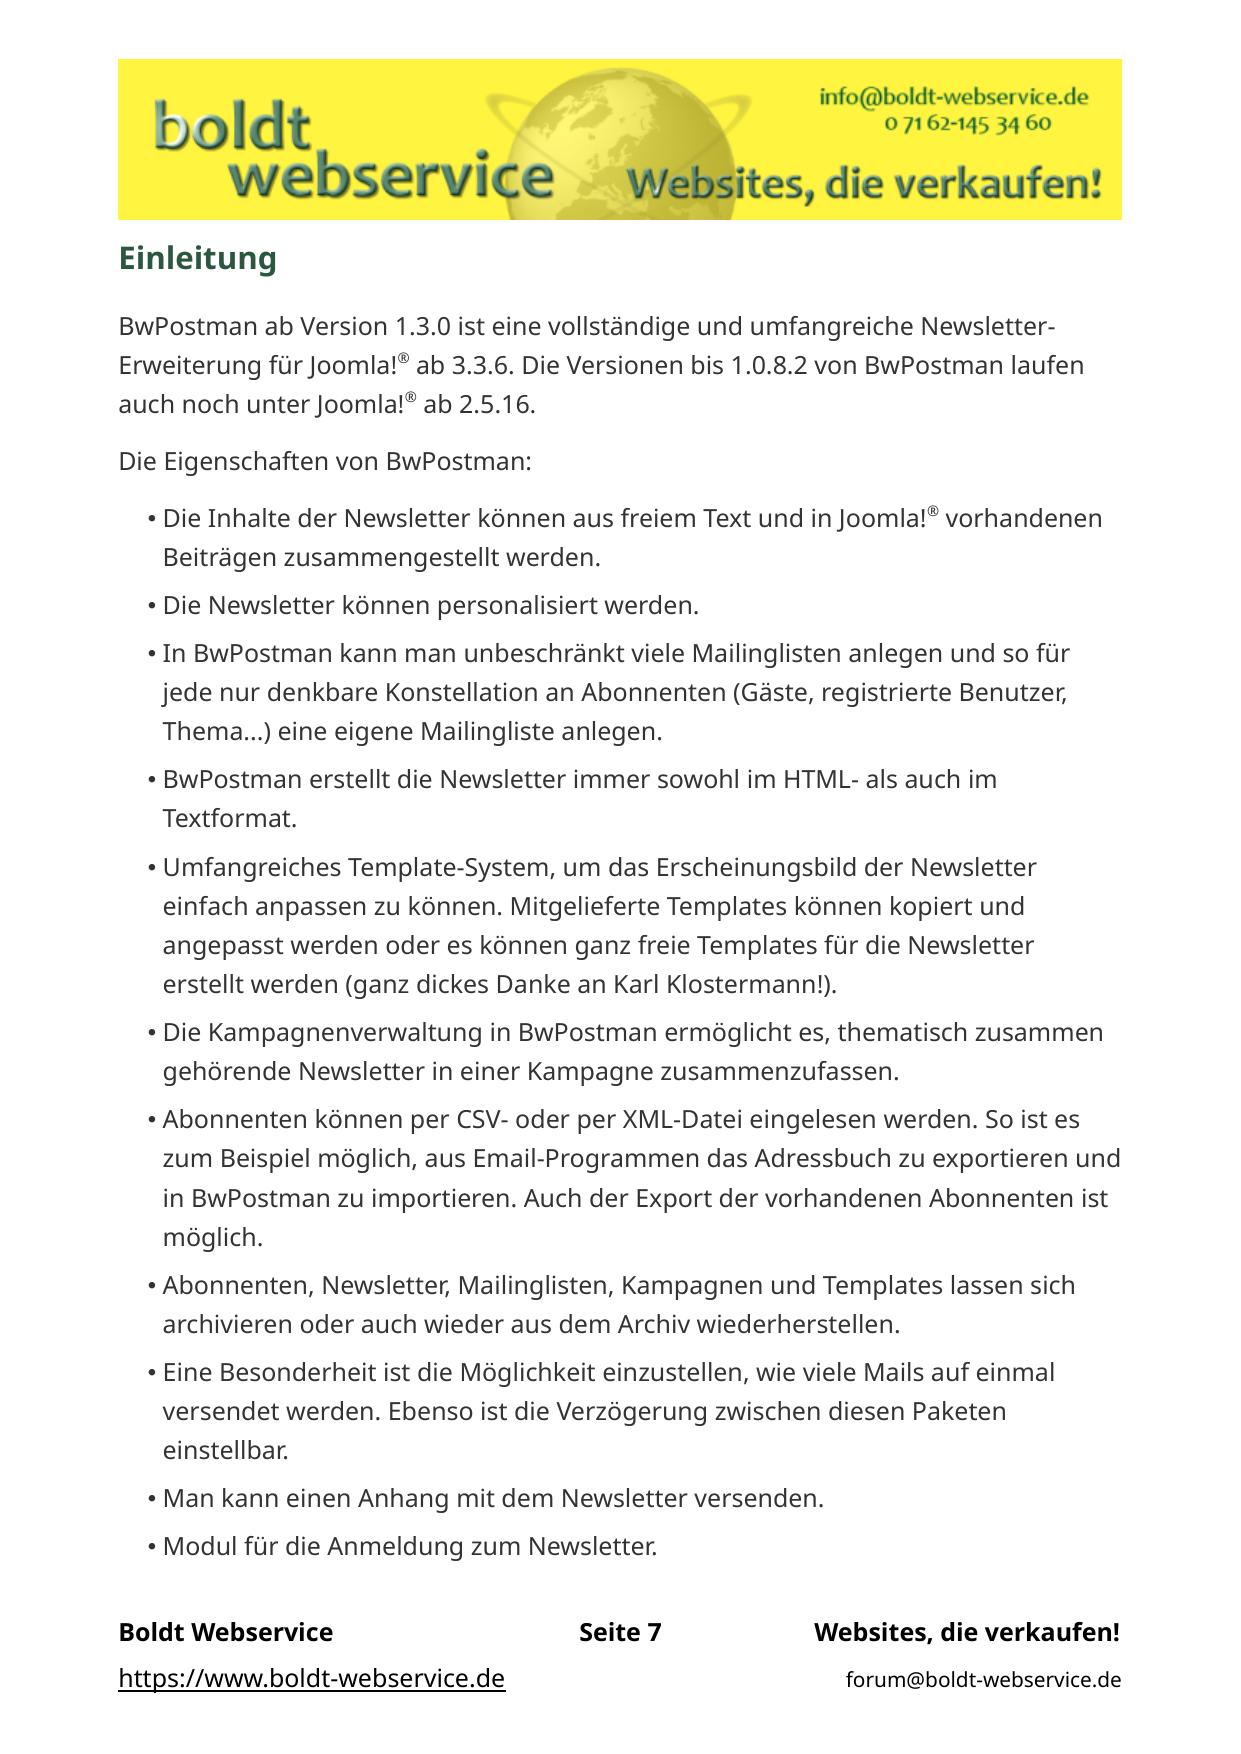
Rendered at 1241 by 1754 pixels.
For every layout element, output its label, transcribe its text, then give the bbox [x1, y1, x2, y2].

list Umfangreiches Template-System, um das Erscheinungsbild der Newsletter einfach anpassen zu können. Mitgelieferte Templates können kopiert und angepasst werden oder es können ganz freie Templates für die Newsletter erstellt werden (ganz dickes Danke an Karl Klostermann!). [148, 849, 1122, 1001]
list Abonnenten, Newsletter, Mailinglisten, Kampagnen und Templates lassen sich archivieren oder auch wieder aus dem Archiv wiederherstellen. [148, 1267, 1122, 1341]
text BwPostman ab Version 1.3.0 ist eine vollständige und umfangreiche Newsletter-Erweiterung für Joomla!® ab 3.3.6. Die Versionen bis 1.0.8.2 von BwPostman laufen auch noch unter Joomla!® ab 2.5.16. [118, 308, 1122, 421]
list Modul für die Anmeldung zum Newsletter. [148, 1529, 1122, 1563]
subtitle Einleitung [118, 236, 1122, 279]
list Die Inhalte der Newsletter können aus freiem Text und in Joomla!® vorhandenen Beiträgen zusammengestellt werden. [148, 500, 1122, 574]
list Abonnenten können per CSV- oder per XML-Datei eingelesen werden. So ist es zum Beispiel möglich, aus Email-Programmen das Adressbuch zu exportieren und in BwPostman zu importieren. Auch der Export der vorhandenen Abonnenten ist möglich. [148, 1102, 1122, 1253]
picture [118, 59, 1123, 220]
list Die Newsletter können personalisiert werden. [148, 588, 1122, 622]
list Eine Besonderheit ist die Möglichkeit einzustellen, wie viele Mails auf einmal versendet werden. Ebenso ist die Verzögerung zwischen diesen Paketen einstellbar. [148, 1354, 1122, 1467]
list In BwPostman kann man unbeschränkt viele Mailinglisten anlegen und so für jede nur denkbare Konstellation an Abonnenten (Gäste, registrierte Benutzer, Thema...) eine eigene Mailingliste anlegen. [148, 636, 1122, 748]
list Man kann einen Anhang mit dem Newsletter versenden. [148, 1481, 1122, 1515]
list Die Kampagnenverwaltung in BwPostman ermöglicht es, thematisch zusammen gehörende Newsletter in einer Kampagne zusammenzufassen. [148, 1015, 1122, 1088]
text Die Eigenschaften von BwPostman: [118, 443, 1122, 478]
list BwPostman erstellt die Newsletter immer sowohl im HTML- als auch im Textformat. [148, 762, 1122, 835]
